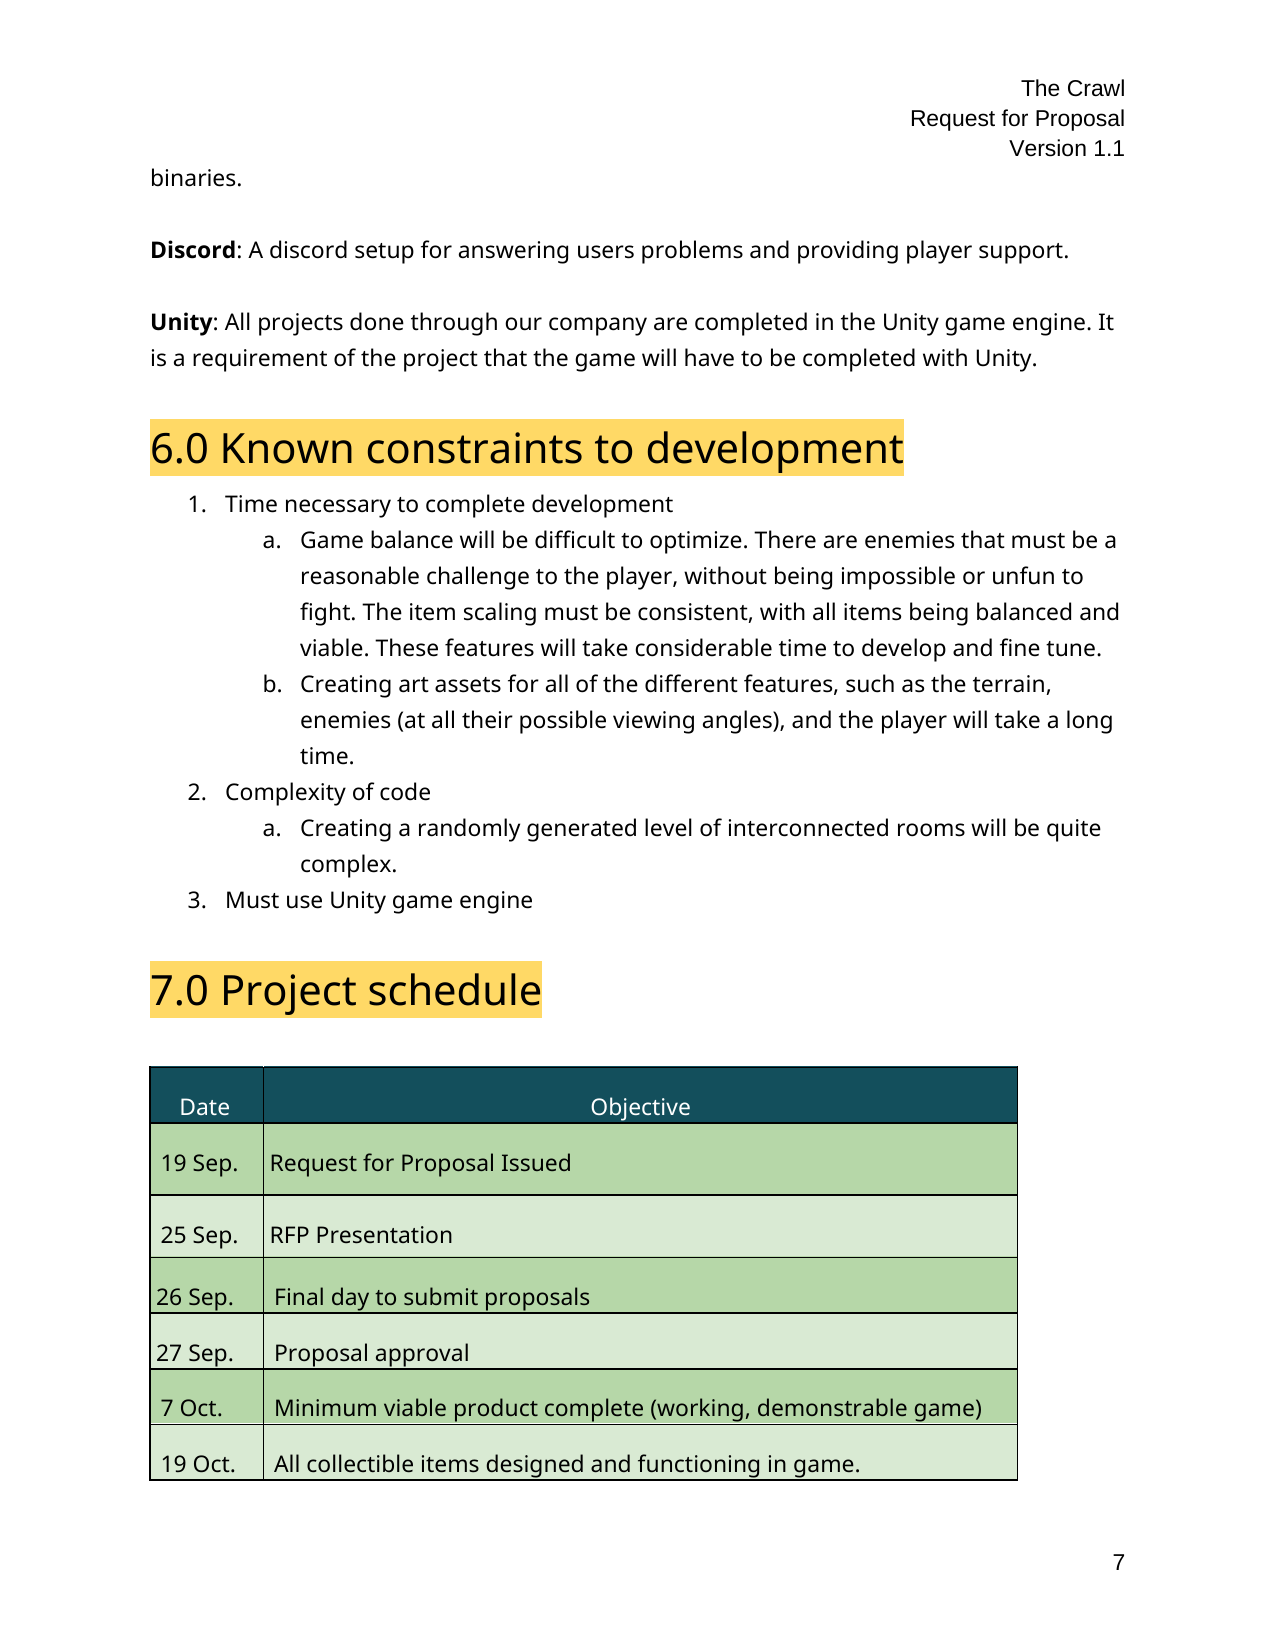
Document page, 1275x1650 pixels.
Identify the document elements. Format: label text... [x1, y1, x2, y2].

table_cell All collectible items designed and functioning in game. [264, 1425, 1017, 1479]
text Unity: All projects done through our company are completed in the Unity game engine. It is a requirement of the project that the game will have to be completed with Unity. [150, 306, 1125, 373]
table_cell 25 Sep. [151, 1196, 263, 1256]
subtitle 6.0 Known constraints to development [904, 419, 1125, 476]
table_cell 27 Sep. [151, 1314, 263, 1368]
table_cell Minimum viable product complete (working, demonstrable game) [264, 1370, 1017, 1423]
table_header Objective [264, 1068, 1017, 1122]
list Game balance will be difficult to optimize. There are enemies that must be a reasonable challenge to the player, without being impossible or unfun to fight. The item scaling must be consistent, with all items being balanced and viable. These features will take considerable time to develop and fine tune. [262, 524, 1125, 663]
table_cell Final day to submit proposals [264, 1258, 1017, 1312]
table_cell 19 Sep. [151, 1124, 263, 1194]
table_header Date [151, 1068, 263, 1122]
list Must use Unity game engine [187, 884, 1125, 915]
table_cell 7 Oct. [151, 1370, 263, 1423]
table_cell Request for Proposal Issued [264, 1124, 1017, 1194]
list Complexity of code [187, 776, 1125, 807]
table_cell RFP Presentation [264, 1196, 1017, 1256]
subtitle 7.0 Project schedule [542, 961, 1125, 1018]
list Creating art assets for all of the different features, such as the terrain, enemies (at all their possible viewing angles), and the player will take a long time. [262, 668, 1125, 771]
list Creating a randomly generated level of interconnected rooms will be quite complex. [262, 812, 1125, 879]
table_cell 26 Sep. [151, 1258, 263, 1312]
table_cell 19 Oct. [151, 1425, 263, 1479]
list Time necessary to complete development [187, 488, 1125, 519]
text Discord: A discord setup for answering users problems and providing player support. [150, 234, 1125, 265]
text binaries. [150, 162, 1125, 193]
table_cell Proposal approval [264, 1314, 1017, 1368]
